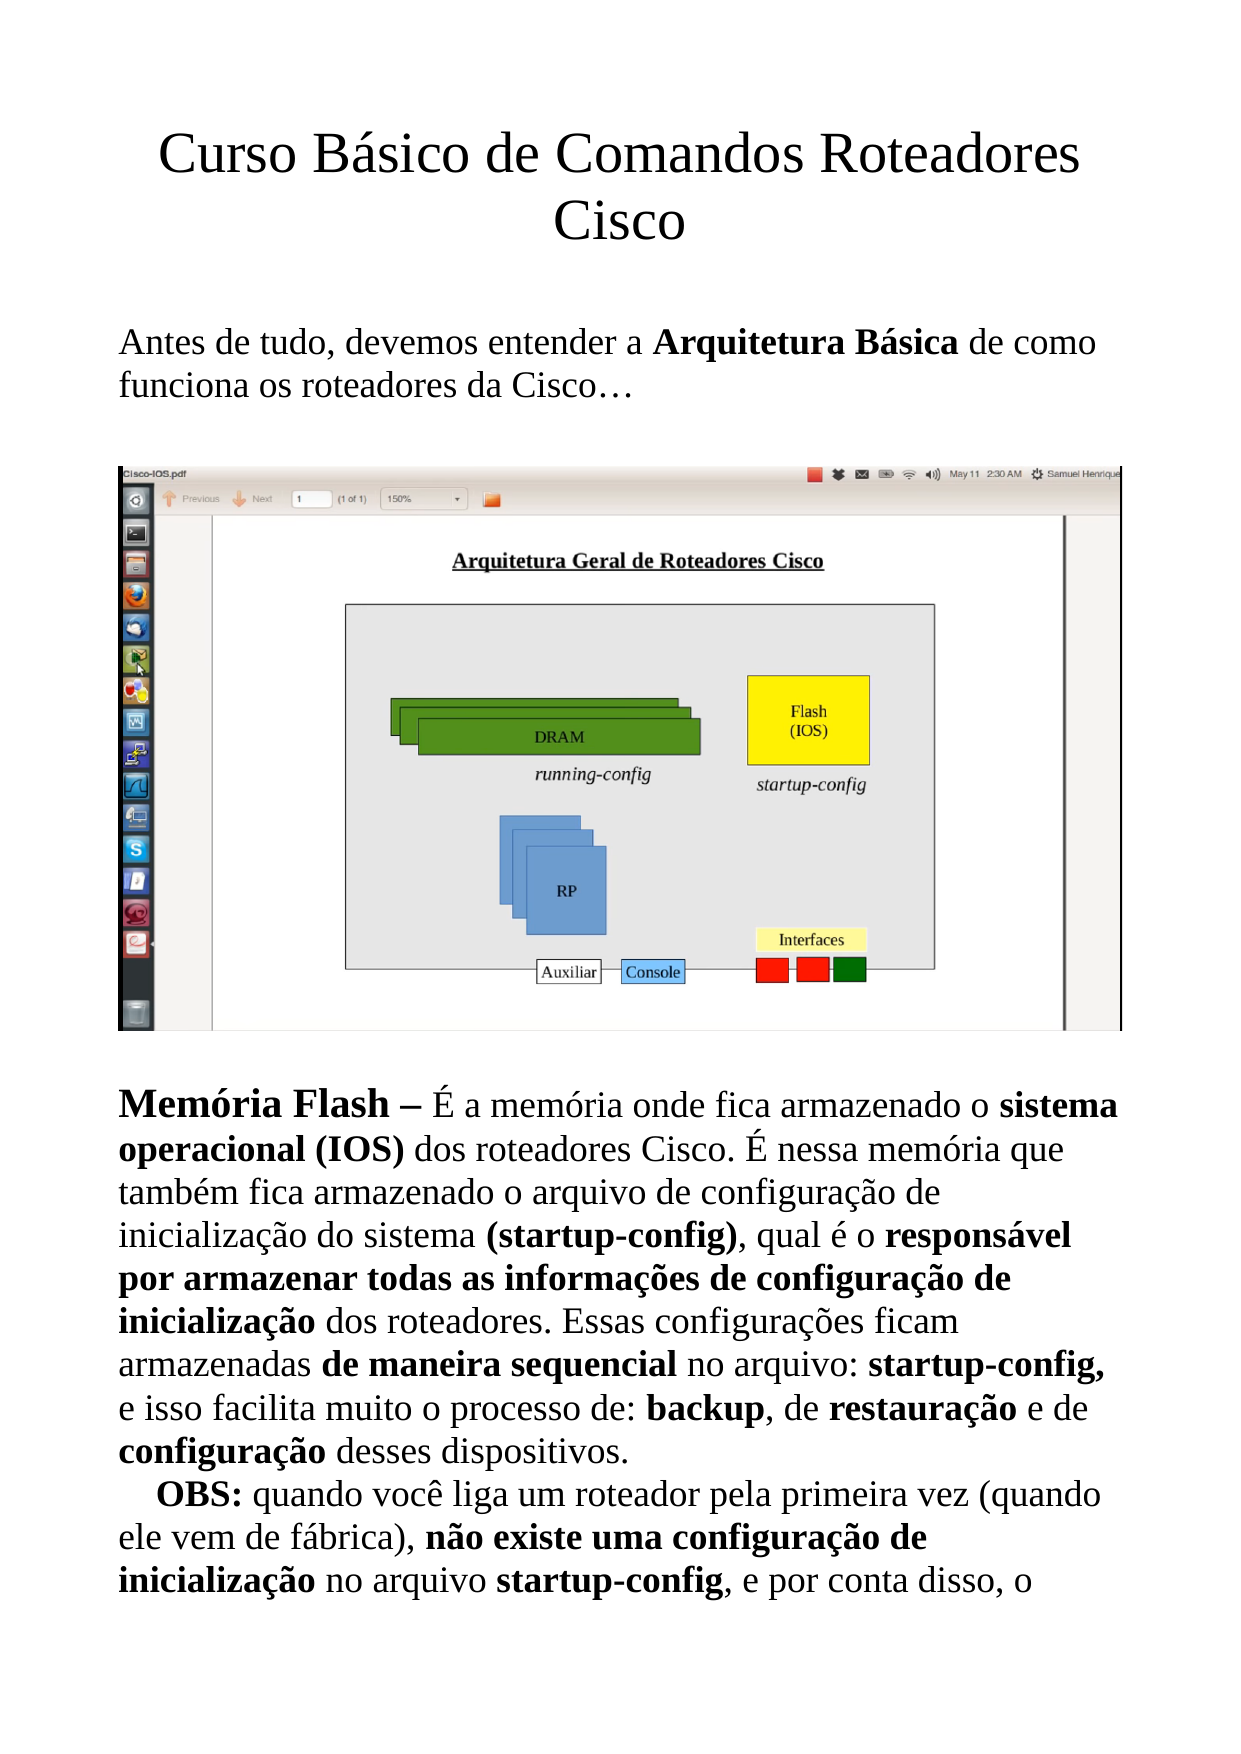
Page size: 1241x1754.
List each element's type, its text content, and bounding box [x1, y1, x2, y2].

text Curso Básico de Comandos Roteadores Cisco [118, 118, 1122, 252]
text OBS: quando você liga um roteador pela primeira vez (quando ele vem de fábrica), não existe uma configuração de inicialização no arquivo startup-config, e por conta disso, o [118, 1471, 1122, 1601]
picture [118, 466, 1123, 1031]
text Antes de tudo, devemos entender a Arquitetura Básica de como funciona os roteadores da Cisco… [118, 319, 1122, 406]
text Memória Flash – É a memória onde fica armazenado o sistema operacional (IOS) dos roteadores Cisco. É nessa memória que também fica armazenado o arquivo de configuração de inicialização do sistema (startup-config), qual é o responsável por armazenar todas as informações de configuração de inicialização dos roteadores. Essas configurações ficam armazenadas de maneira sequencial no arquivo: startup-config, e isso facilita muito o processo de: backup, de restauração e de configuração desses dispositivos. [118, 1078, 1122, 1471]
